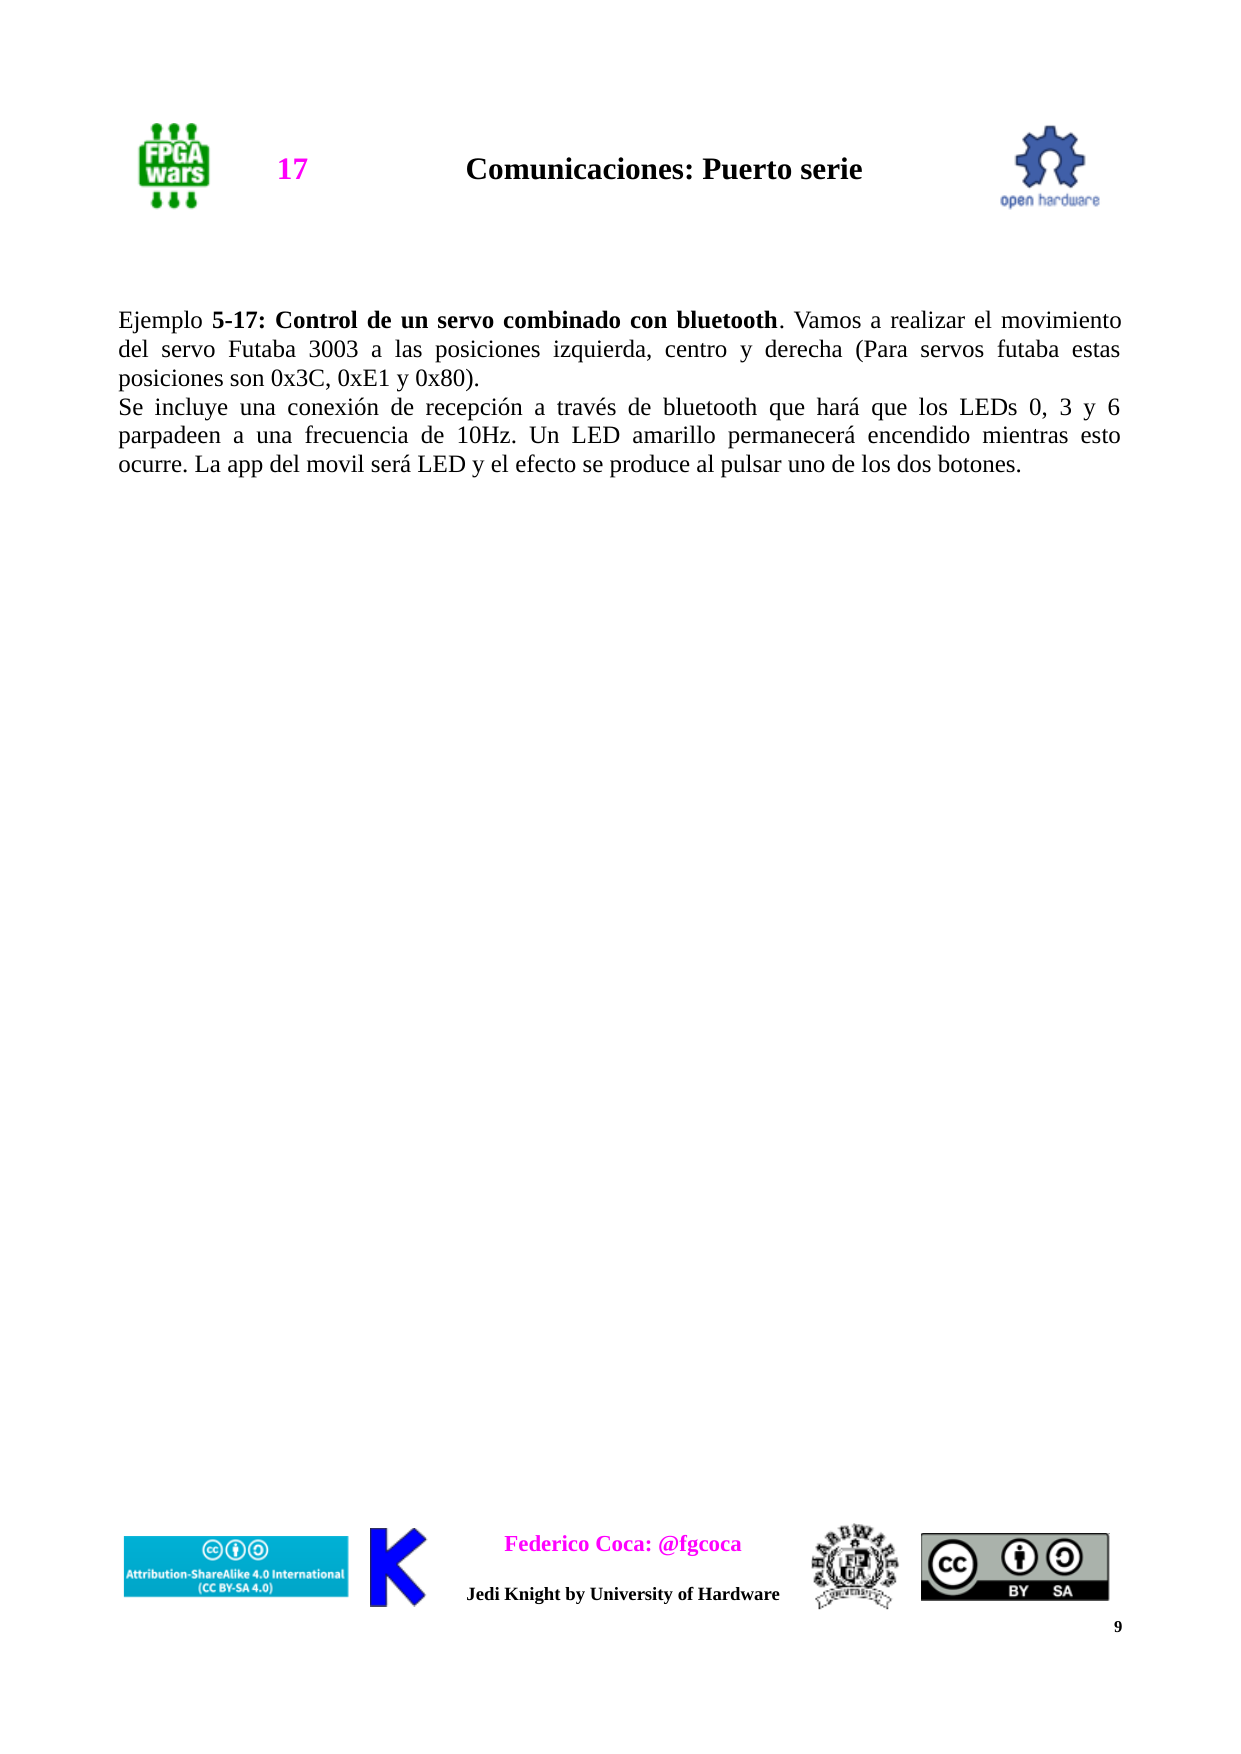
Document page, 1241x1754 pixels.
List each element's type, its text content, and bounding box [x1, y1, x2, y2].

picture [996, 123, 1106, 213]
picture [811, 1523, 901, 1611]
picture [132, 123, 222, 213]
picture [921, 1533, 1110, 1601]
text Ejemplo 5-17: Control de un servo combinado con bluetooth. Vamos a realizar el movimiento del servo Futaba 3003 a las posiciones izquierda, centro y derecha (Para servos futaba estas posiciones son 0x3C, 0xE1 y 0x80). [118, 306, 1122, 392]
picture [123, 1536, 349, 1598]
picture [370, 1528, 428, 1607]
text Se incluye una conexión de recepción a través de bluetooth que hará que los LEDs 0, 3 y 6 parpadeen a una frecuencia de 10Hz. Un LED amarillo permanecerá encendido mientras esto ocurre. La app del movil será LED y el efecto se produce al pulsar uno de los dos botones. [118, 392, 1122, 478]
